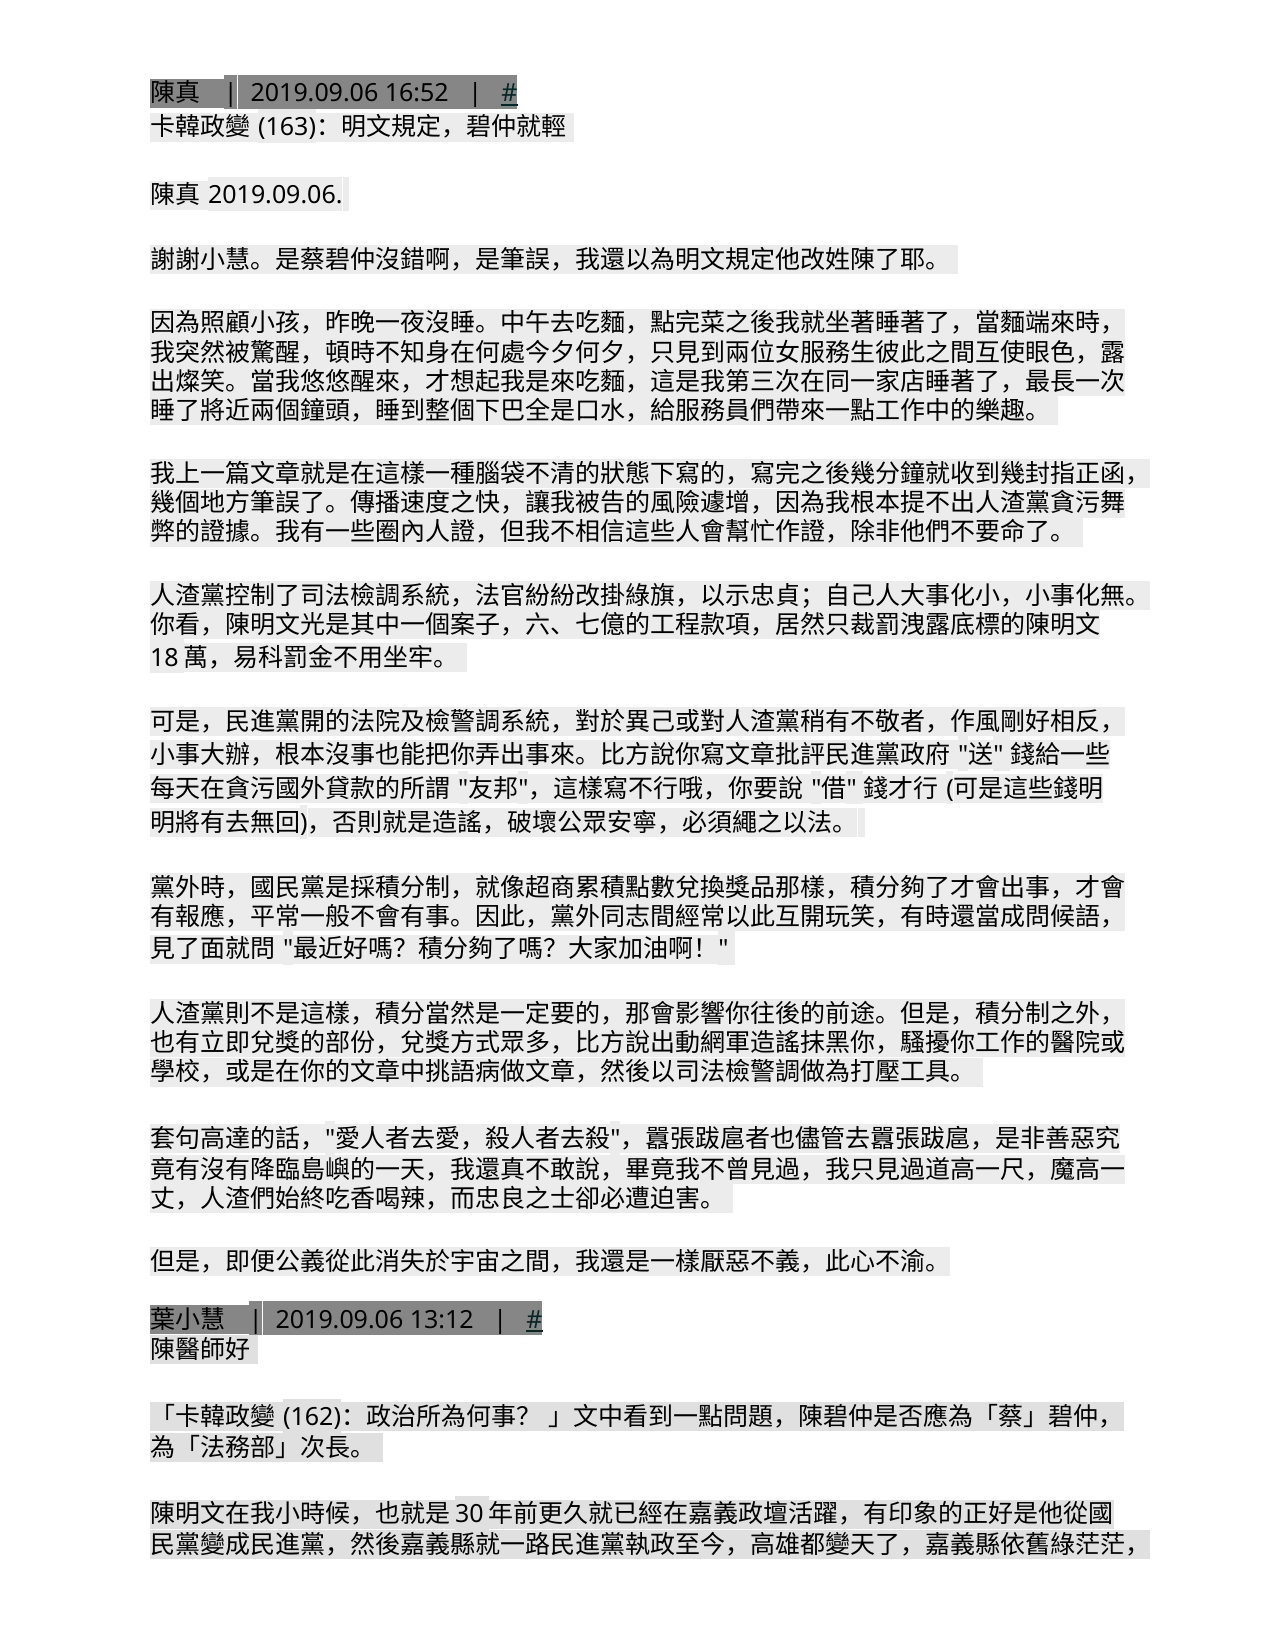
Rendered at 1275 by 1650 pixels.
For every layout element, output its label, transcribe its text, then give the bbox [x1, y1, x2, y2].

text 卡韓政變 (163)：明文規定，碧仲就輕 陳真 2019.09.06. 謝謝小慧。是蔡碧仲沒錯啊，是筆誤，我還以為明文規定他改姓陳了耶。 因為照顧小孩，昨晚一夜沒睡。中午去吃麵，點完菜之後我就坐著睡著了，當麵端來時，我突然被驚醒，頓時不知身在何處今夕何夕，只見到兩位女服務生彼此之間互使眼色，露出燦笑。當我悠悠醒來，才想起我是來吃麵，這是我第三次在同一家店睡著了，最長一次睡了將近兩個鐘頭，睡到整個下巴全是口水，給服務員們帶來一點工作中的樂趣。 我上一篇文章就是在這樣一種腦袋不清的狀態下寫的，寫完之後幾分鐘就收到幾封指正函，幾個地方筆誤了。傳播速度之快，讓我被告的風險遽增，因為我根本提不出人渣黨貪污舞弊的證據。我有一些圈內人證，但我不相信這些人會幫忙作證，除非他們不要命了。 人渣黨控制了司法檢調系統，法官紛紛改掛綠旗，以示忠貞；自己人大事化小，小事化無。你看，陳明文光是其中一個案子，六、七億的工程款項，居然只裁罰洩露底標的陳明文18萬，易科罰金不用坐牢。 可是，民進黨開的法院及檢警調系統，對於異己或對人渣黨稍有不敬者，作風剛好相反，小事大辦，根本沒事也能把你弄出事來。比方說你寫文章批評民進黨政府 "送" 錢給一些每天在貪污國外貸款的所謂 "友邦"，這樣寫不行哦，你要說 "借" 錢才行 (可是這些錢明明將有去無回)，否則就是造謠，破壞公眾安寧，必須繩之以法。 黨外時，國民黨是採積分制，就像超商累積點數兌換獎品那樣，積分夠了才會出事，才會有報應，平常一般不會有事。因此，黨外同志間經常以此互開玩笑，有時還當成問候語，見了面就問 "最近好嗎？積分夠了嗎？大家加油啊！" 人渣黨則不是這樣，積分當然是一定要的，那會影響你往後的前途。但是，積分制之外，也有立即兌獎的部份，兌獎方式眾多，比方說出動網軍造謠抹黑你，騷擾你工作的醫院或學校，或是在你的文章中挑語病做文章，然後以司法檢警調做為打壓工具。 套句高達的話，"愛人者去愛，殺人者去殺"，囂張跋扈者也儘管去囂張跋扈，是非善惡究竟有沒有降臨島嶼的一天，我還真不敢說，畢竟我不曾見過，我只見過道高一尺，魔高一丈，人渣們始終吃香喝辣，而忠良之士卻必遭迫害。 但是，即便公義從此消失於宇宙之間，我還是一樣厭惡不義，此心不渝。 [150, 109, 1125, 1276]
text 陳醫師好 「卡韓政變 (162)：政治所為何事？ 」文中看到一點問題，陳碧仲是否應為「蔡」碧仲，為「法務部」次長。 陳明文在我小時候，也就是30年前更久就已經在嘉義政壇活躍，有印象的正好是他從國民黨變成民進黨，然後嘉義縣就一路民進黨執政至今，高雄都變天了，嘉義縣依舊綠茫茫，地方生活還是青筍筍。為此，我在2014年曾經寫了一篇選舉感想文紀錄。 現在大家都會酸「明文規定，碧仲就輕」，知道陳明文真的很誇張，可是然後呢？似乎又要無疾而終了。 ---- 葉小慧 2014年11月30日 接下來要講的這些話，因為選舉落幕了所以才敢講。 回嘉義跟同學聚會，再回家跟家人東聊西聊，意外的居然也談到了政治。這跟我對娘家向來對政治冷漠的印象差距甚大，但也是這次談話讓我對這次選舉結果抱持非常悲觀的預期。 嘉義從藍天變綠地，我經歷過，小時候一直有印象，不管哪個黨，通通有送500，然後鄉下人的道義就是，錢收了你不能不辦事，當然更不用說檢舉，除非你都不收咩，那你不收其他人都收了，你是要獨善其身還是跟大家一起。 那時候的交換，也許一開始是500，但後面慢慢變成，選誰他會幫你造橋鋪路，會幫你在颱風過後山崩時候盡快幫你修路修橋，所以有關係就變得很重要，沒關係就得努力跟人家有關係，500也是關係，一票也是關係。 山上中低收戶人家如我，熬出來在台北市當天龍人，說真的我很滿足了。外移是因為我身體差，除了唸書咬文嚼字，我不是下田的料，父親走了之後，母親也說，跟政府租的地由兄弟共業，女孩子拋棄繼承。嘉義沒什麼工作，先生工作也必須在台北，所以走到今天。 藍天變綠地，是因為陳明文的轉投陣營。大家覺得沒關係，會做事就好，生活會變好就好。這一變十幾年。但接下來要說的是，什麼都沒變。 娘家努力生產報國，可是孩子只能送公托，結果鄉說想要把公托委外給台南財團，惹得大家怒了，不了了之，然後明明有近千萬的經費，公托說沒錢了，沒辦法買新的娃娃車，剩下的一台娃娃車不能送孩子回山區，要父母接送，但奇怪另外一邊有縣議員什麼的家，娃娃車一定接送到家。 我小時候印象中過得比較好的人家，現在還是過得比較好，甚至更好。他們不需要擔心孩子要送公托，因為他們孩子有私托，公托有沒有都沒關係，而公托沒了受影響最大的正是這些除了公托很難有其他選擇的中低收入戶。 這只是其中一件事情。母親怒，相當怒，她說嘿說什麼選民進黨會比較好，傻傻相信，結果嘿啦人家比較好，咱呢？然後這次家鄉選情很無聊，幾乎都只有一位參選，因為上下都被搓好了。 母親說，至少要一半一半，讓一黨有另一黨監督。說起來沒錯，但也錯了，我忍住沒提醒母親，檯面上這些政治人物，哪一個不是十幾年前就在，甚至更早，從我小時候到現在，他們說會監督，他們說會做好服務，早該做到了，何必到現在還是這些人在把持。他們吃得肥肥，我們裝得槌槌，裝到自己都信了。 我跟某人爭論，說聯考制度對小時候我這種窮苦人家才是公平的。因為我以前不需要補習，憑自己努力憑自己衝刺，一樣可以上省女上國立大學，我可以走出循環。現在人說的公平正義，都是中產階級的公平正義，根本不是我們這種弱勢者的。中產階級他們要別人賺到的他們也要，別人享受的他們也要，這才是真的，所以教改怎麼改？就這樣改。 一切都是自私，而這個環境供養自私最好的土壤，真正底層的還期望這些自私的人會替自己想，腦袋真的不夠清醒。 我沒忍住，還是跟母親說，那妳可以表達自己的意見啊，她說「驚去吼郎砰砰」。這句話，真的在我心底開了一槍。 [150, 1335, 1125, 1559]
text 葉小慧 | 2019.09.06 13:12 | # [150, 1301, 1125, 1335]
text 陳真 | 2019.09.06 16:52 | # [150, 75, 1125, 109]
